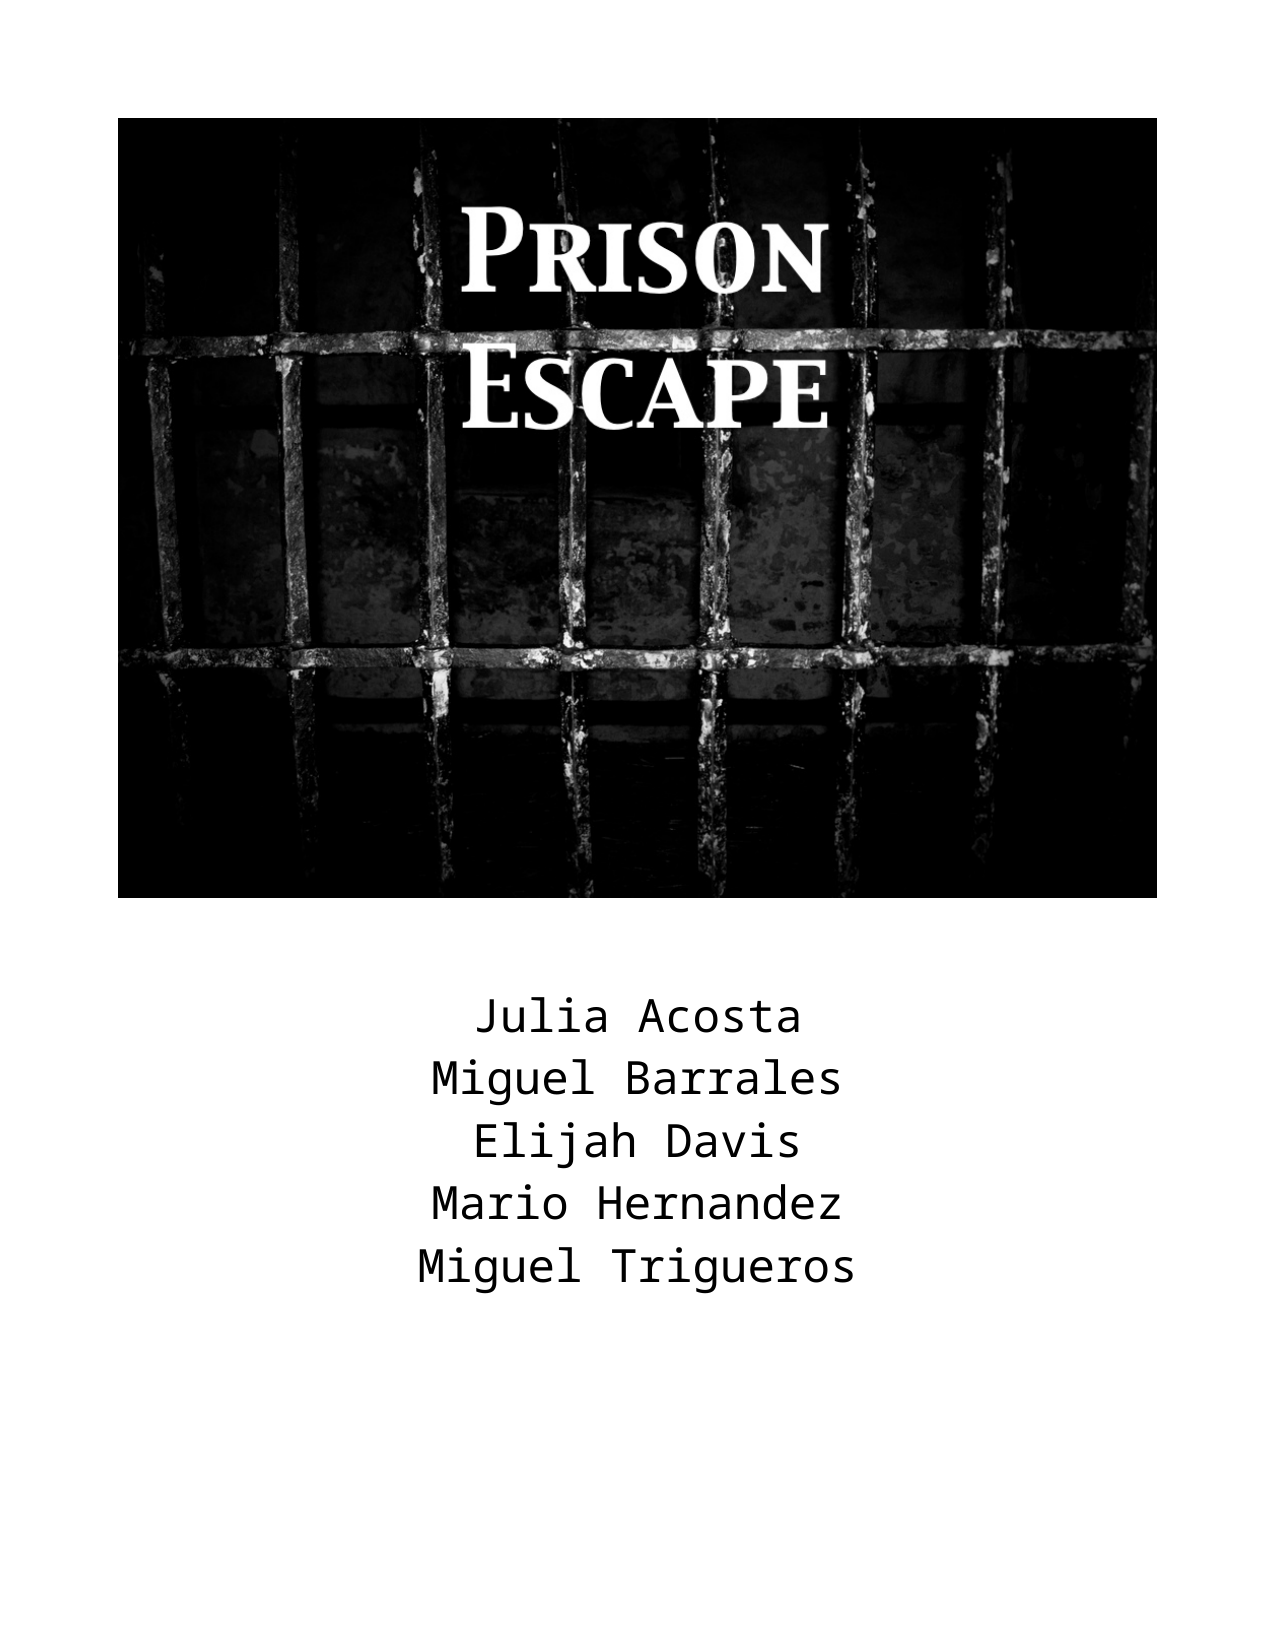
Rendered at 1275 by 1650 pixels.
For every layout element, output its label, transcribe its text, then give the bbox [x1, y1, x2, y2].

text Julia Acosta [118, 983, 1157, 1046]
text Mario Hernandez [118, 1171, 1157, 1233]
text Elijah Davis [118, 1108, 1157, 1171]
text Miguel Barrales [118, 1046, 1157, 1108]
text Miguel Trigueros [118, 1233, 1157, 1295]
